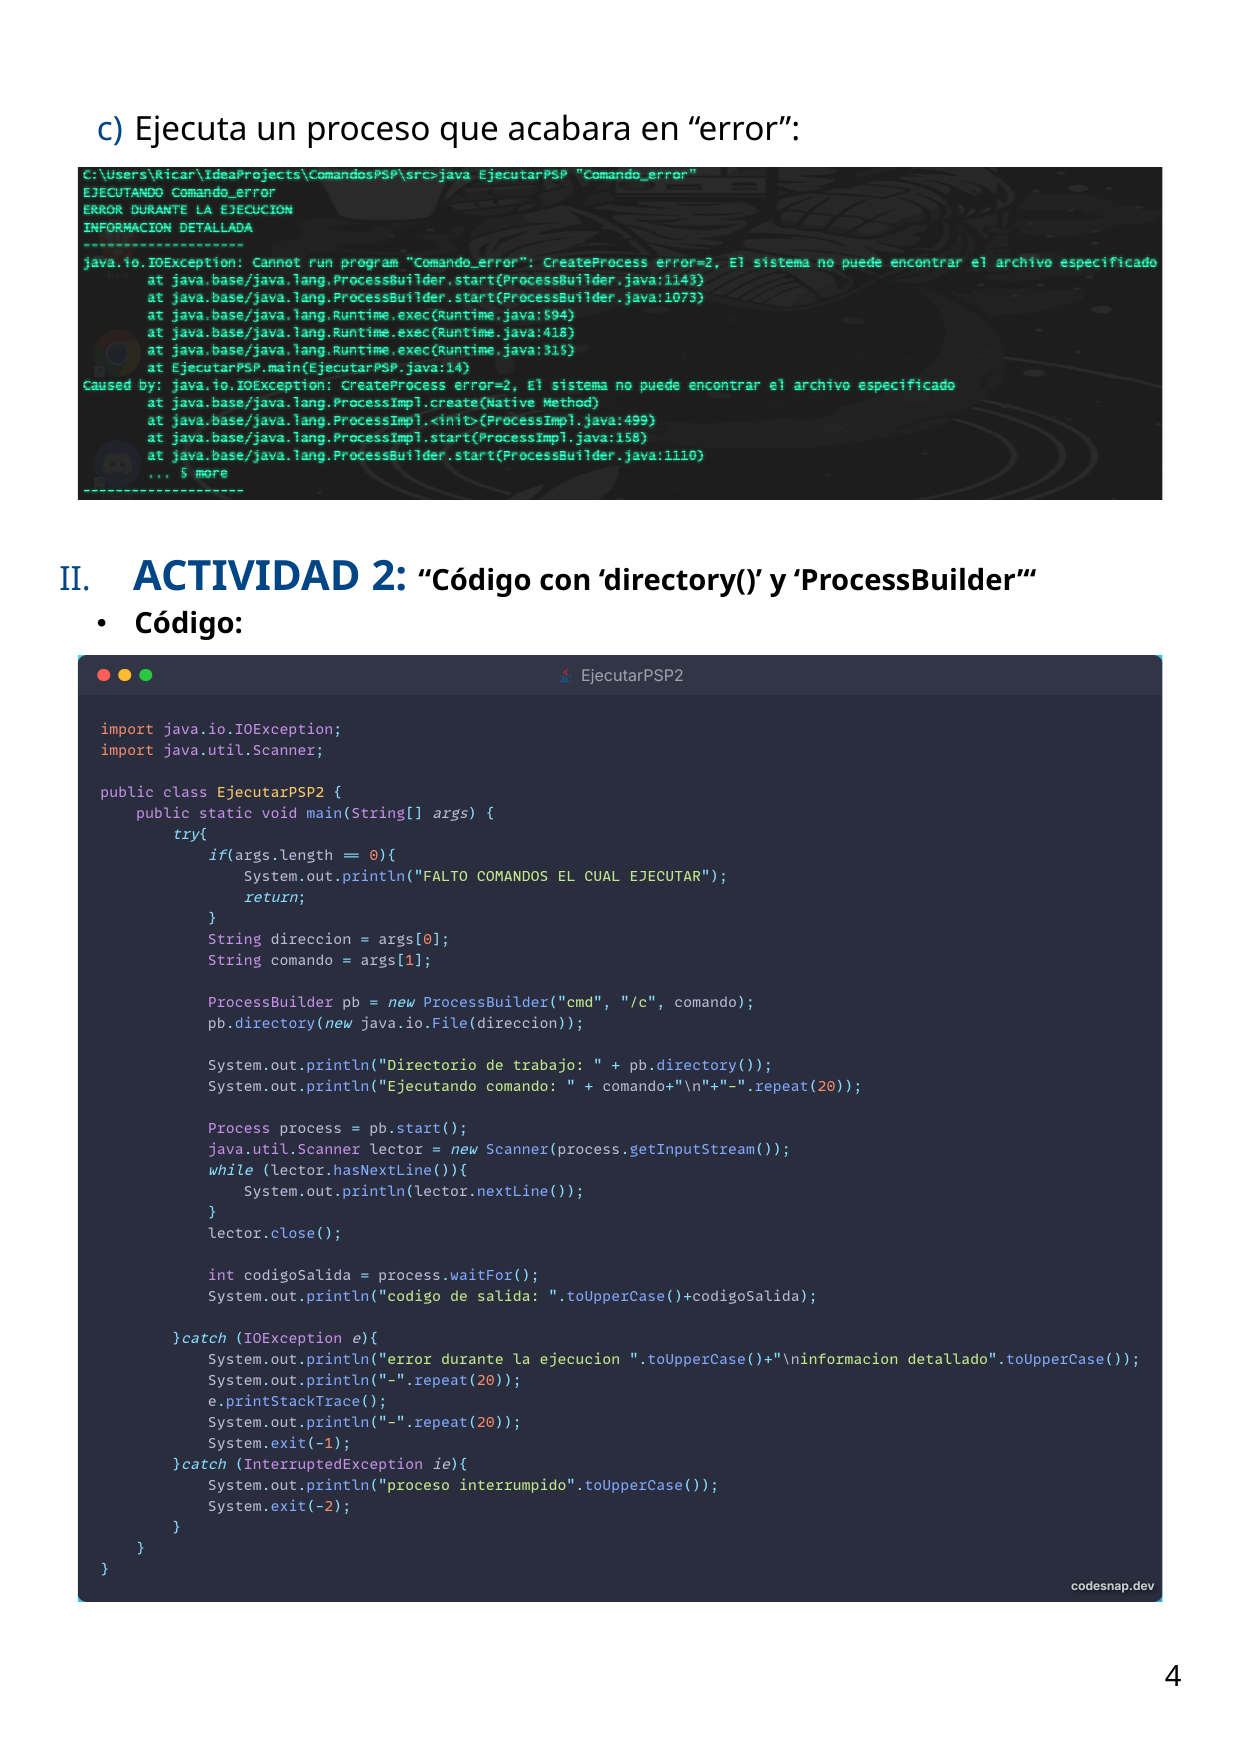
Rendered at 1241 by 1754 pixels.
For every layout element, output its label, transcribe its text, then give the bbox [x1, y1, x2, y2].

list Ejecuta un proceso que acabara en “error”: [97, 104, 1181, 150]
list Código: [97, 602, 1181, 642]
picture [77, 655, 1163, 1602]
subtitle ACTIVIDAD 2: “Código con ‘directory()’ y ‘ProcessBuilder’“ [59, 545, 1181, 602]
picture [77, 167, 1163, 500]
